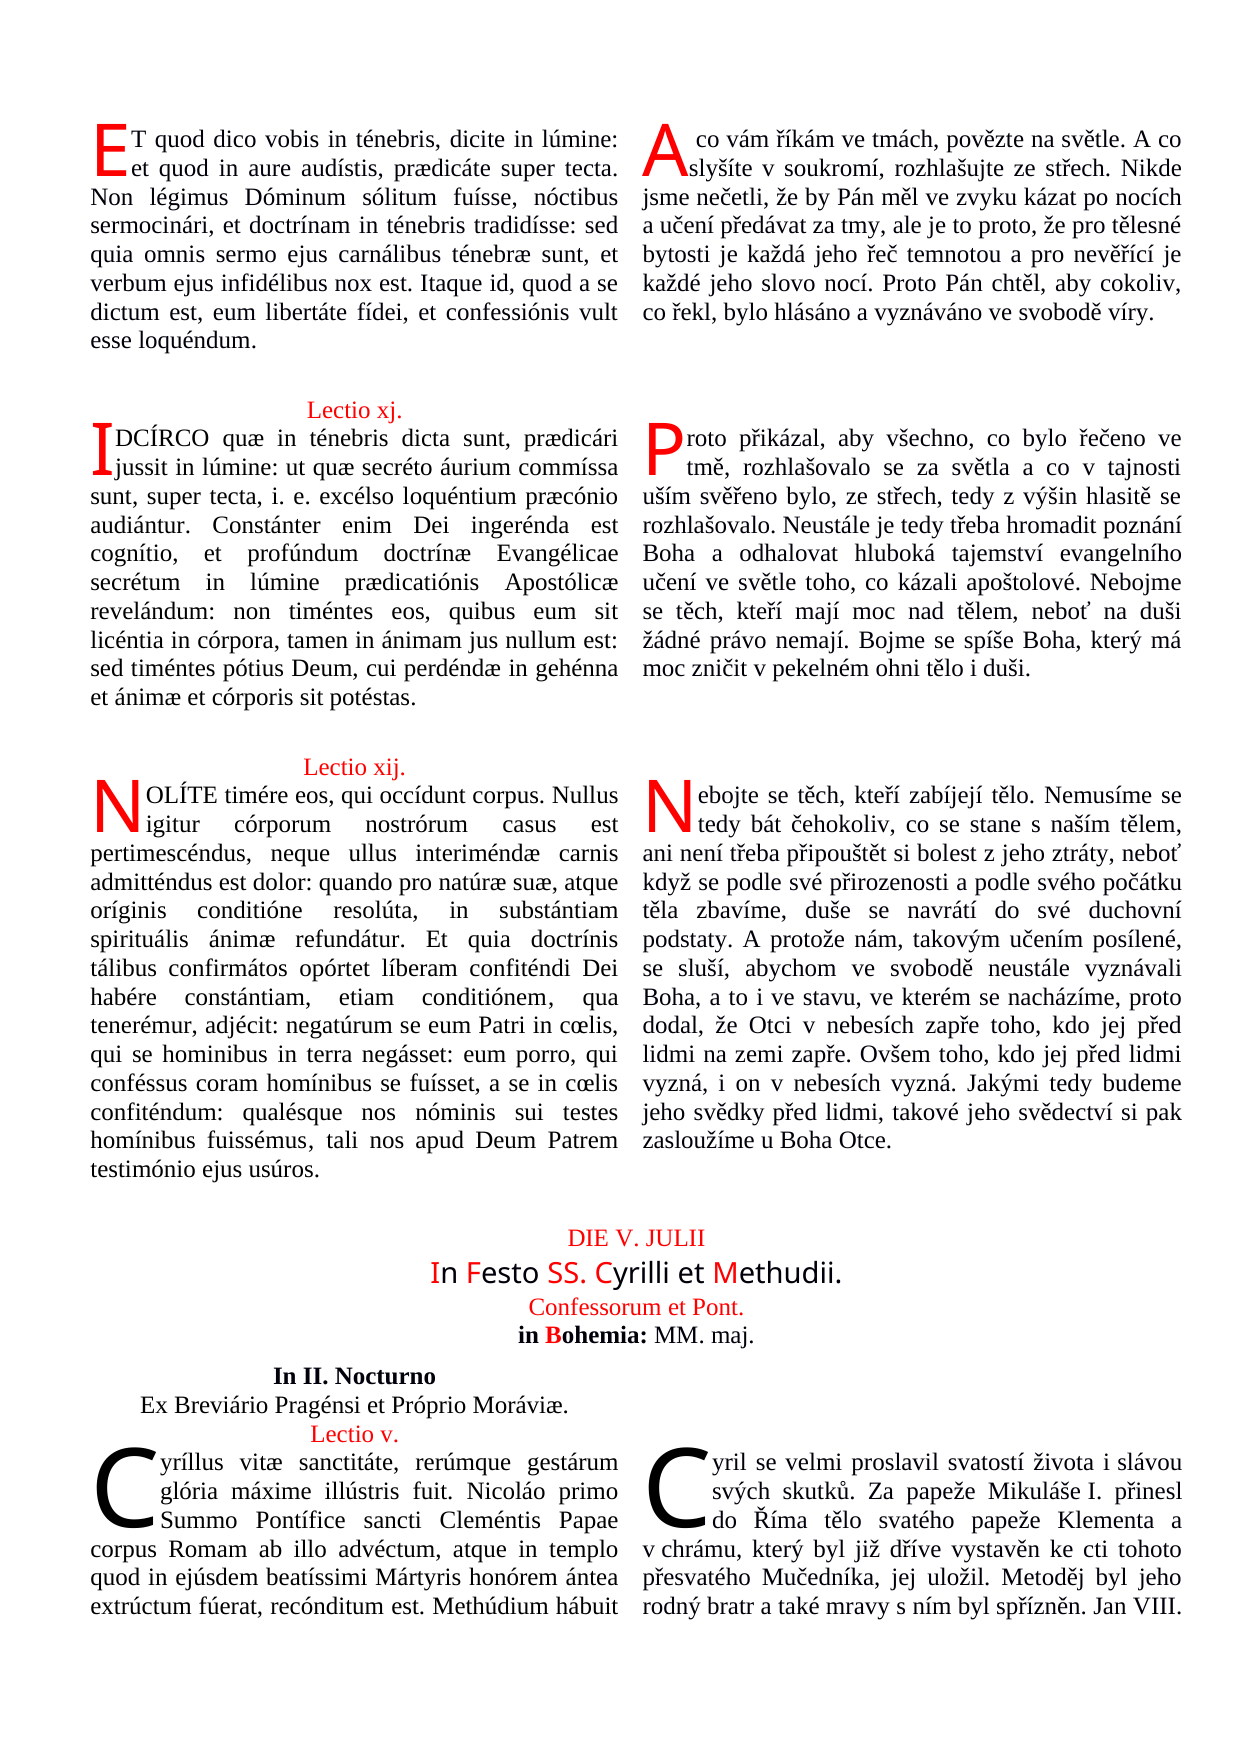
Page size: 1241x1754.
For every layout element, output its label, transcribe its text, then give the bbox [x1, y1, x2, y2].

table_cell Lectio xij. NOLÍTE timére eos, qui occídunt corpus. Nullus igitur córporum nostrórum casus est pertimescéndus, neque ullus interiméndæ carnis admitténdus est dolor: quando pro natúræ suæ, atque oríginis conditióne resolúta, in substántiam spirituális ánimæ refundátur. Et quia doctrínis tálibus confirmátos opórtet líberam confiténdi Dei habére constántiam, etiam conditiónem‚ qua tenerémur, adjécit: negatúrum se eum Patri in cœlis, qui se hominibus in terra negásset: eum porro, qui conféssus coram homínibus se fuísset, a se in cœlis confiténdum: qualésque nos nóminis sui testes homínibus fuissémus‚ tali nos apud Deum Patrem testimónio ejus usúros. [79, 746, 631, 1217]
table_cell A co vám říkám ve tmách, povězte na světle. A co slyšíte v soukromí, rozhlašujte ze střech. Nikde jsme nečetli, že by Pán měl ve zvyku kázat po nocích a učení předávat za tmy, ale je to proto, že pro tělesné bytosti je každá jeho řeč temnotou a pro nevěřící je každé jeho slovo nocí. Proto Pán chtěl, aby cokoliv, co řekl, bylo hlásáno a vyznáváno ve svobodě víry. [631, 118, 1194, 389]
table_cell ET quod dico vobis in ténebris, dicite in lúmine: et quod in aure audístis, prædicáte super tecta. Non légimus Dóminum sólitum fuísse, nóctibus sermocinári, et doctrínam in ténebris tradidísse: sed quia omnis sermo ejus carnálibus ténebræ sunt, et verbum ejus infidélibus nox est. Itaque id, quod a se dictum est, eum libertáte fídei, et confessiónis vult esse loquéndum. [79, 118, 631, 389]
table_cell DIE V. JULII In Festo SS. Cyrilli et Methudii. Confessorum et Pont. in Bohemia: MM. maj. [79, 1218, 1194, 1355]
table_cell Nebojte se těch, kteří zabíjejí tělo. Nemusíme se tedy bát čehokoliv, co se stane s naším tělem, ani není třeba připouštět si bolest z jeho ztráty, neboť když se podle své přirozenosti a podle svého počátku těla zbavíme, duše se navrátí do své duchovní podstaty. A protože nám, takovým učením posílené, se sluší, abychom ve svobodě neustále vyznávali Boha, a to i ve stavu, ve kterém se nacházíme, proto dodal, že Otci v nebesích zapře toho, kdo jej před lidmi na zemi zapře. Ovšem toho, kdo jej před lidmi vyzná, i on v nebesích vyzná. Jakými tedy budeme jeho svědky před lidmi, takové jeho svědectví si pak zasloužíme u Boha Otce. [631, 746, 1194, 1217]
table_cell Cyril se velmi proslavil svatostí života i slávou svých skutků. Za papeže Mikuláše I. přinesl do Říma tělo svatého papeže Klementa a v chrámu, který byl již dříve vystavěn ke cti tohoto přesvatého Mučedníka, jej uložil. Metoděj byl jeho rodný bratr a také mravy s ním byl spřízněn. Jan VIII. svolil, aby jej Hadrián II. poslal šířit víru. [631, 1355, 1194, 1626]
table_cell Proto přikázal, aby všechno, co bylo řečeno ve tmě, rozhlašovalo se za světla a co v tajnosti uším svěřeno bylo, ze střech, tedy z výšin hlasitě se rozhlašovalo. Neustále je tedy třeba hromadit poznání Boha a odhalovat hluboká tajemství evangelního učení ve světle toho, co kázali apoštolové. Nebojme se těch, kteří mají moc nad tělem, neboť na duši žádné právo nemají. Bojme se spíše Boha, který má moc zničit v pekelném ohni tělo i duši. [631, 389, 1194, 746]
table_cell Lectio xj. IDCÍRCO quæ in ténebris dicta sunt, prædicári jussit in lúmine: ut quæ secréto áurium commíssa sunt, super tecta, i. e. excélso loquéntium præcónio audiántur. Constánter enim Dei ingerénda est cognítio, et profúndum doctrínæ Evangélicae secrétum in lúmine prædicatiónis Apostólicæ revelándum: non timéntes eos, quibus eum sit licéntia in córpora, tamen in ánimam jus nullum est: sed timéntes pótius Deum, cui perdéndæ in gehénna et ánimæ et córporis sit potéstas. [79, 389, 631, 746]
table_cell In II. Nocturno Ex Breviário Pragénsi et Próprio Moráviæ. Lectio v. Cyríllus vitæ sanctitáte, rerúmque gestárum glória máxime illústris fuit. Nicoláo primo Summo Pontífice sancti Cleméntis Papae corpus Romam ab illo advéctum, atque in templo quod in ejúsdem beatíssimi Mártyris honórem ántea extrúctum fúerat, recónditum est. Methúdium hábuit fratrem vitæ génere, ac móribus plane germánum, quem ab Hadriáno secúndo ad fidem propagándam missum Joánnes octávus testátur. [79, 1355, 631, 1626]
